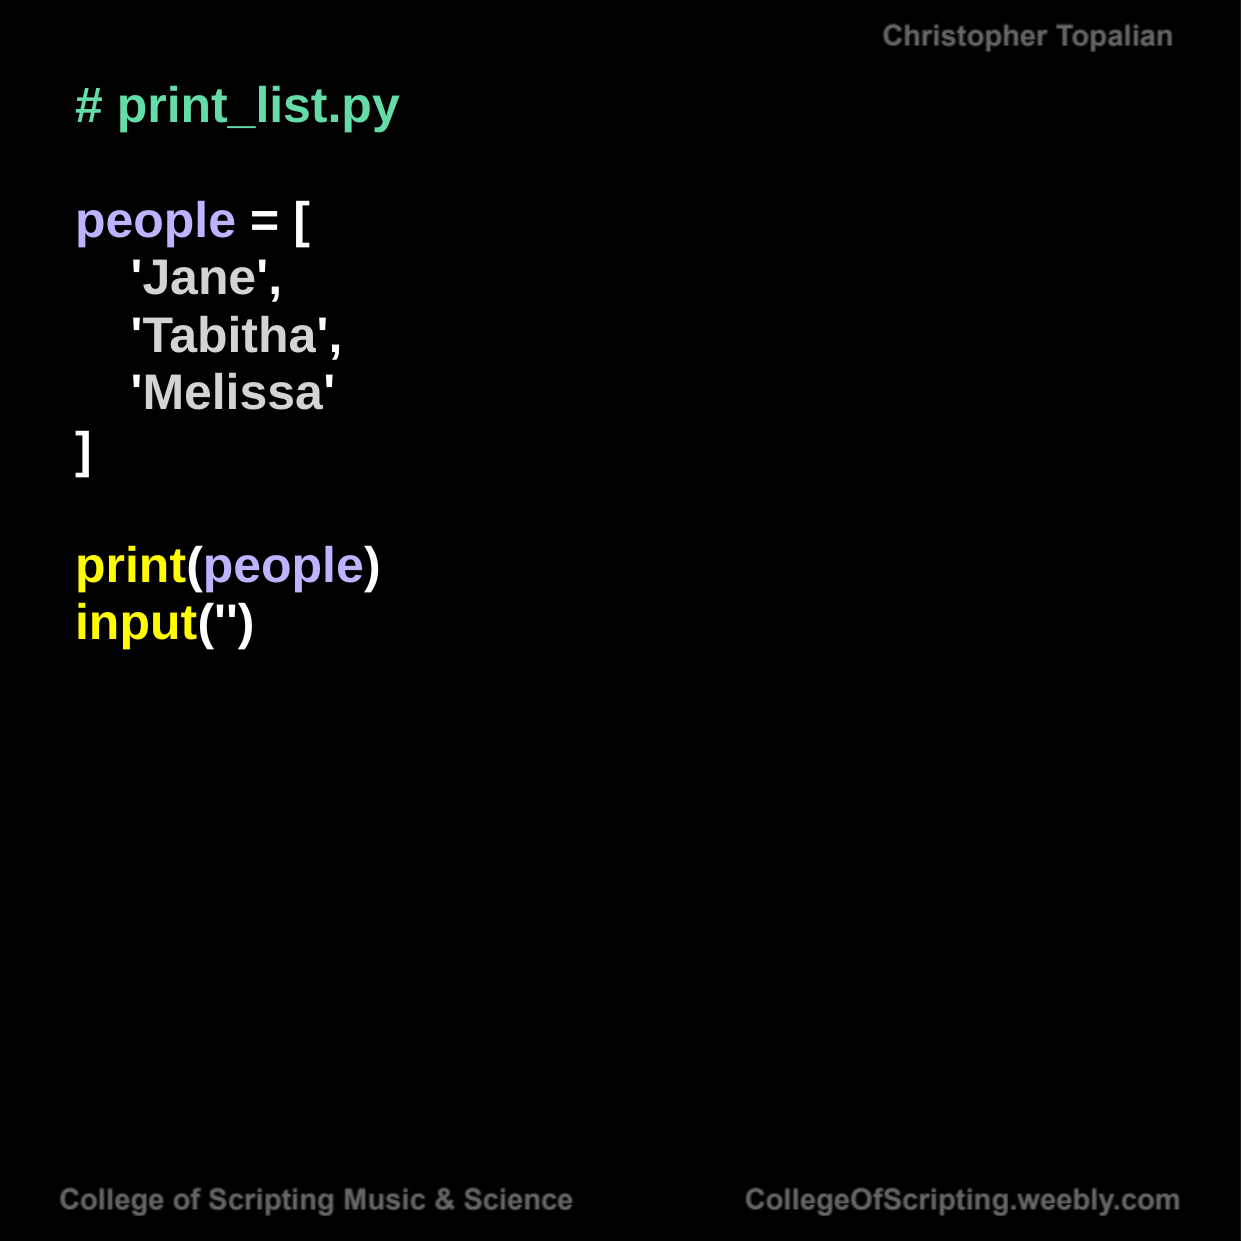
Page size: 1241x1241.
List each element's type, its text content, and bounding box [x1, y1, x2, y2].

text 'Melissa' [75, 362, 1166, 420]
text ] [75, 420, 1166, 477]
text print(people) [75, 535, 1166, 592]
text 'Jane', [75, 247, 1166, 305]
text input('') [75, 592, 1166, 650]
text # print_list.py [75, 75, 1166, 132]
text 'Tabitha', [75, 305, 1166, 362]
text people = [ [75, 190, 1166, 247]
